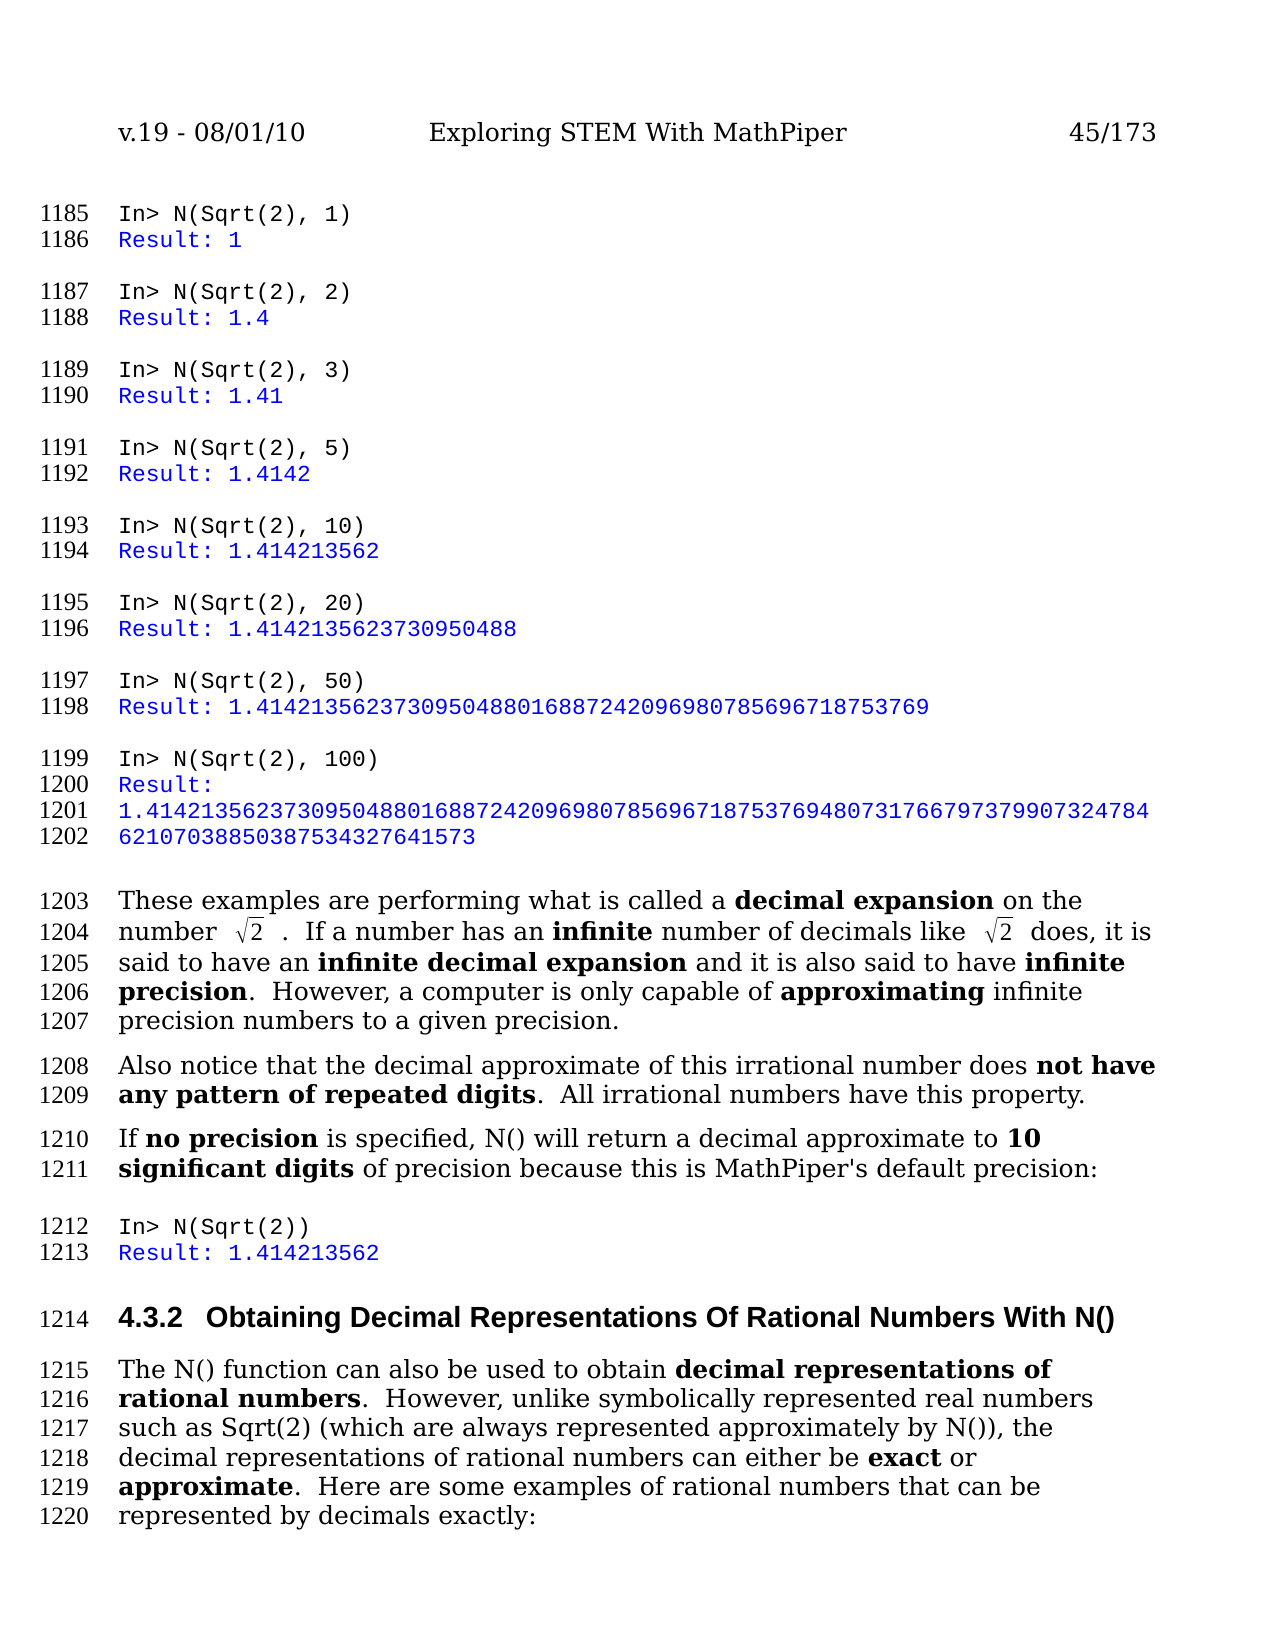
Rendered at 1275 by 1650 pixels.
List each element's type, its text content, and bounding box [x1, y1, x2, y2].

text Result: 1.414213562 [118, 540, 1157, 566]
text These examples are performing what is called a decimal expansion on the number. If a number has an infinite number of decimals likedoes, it is said to have an infinite decimal expansion and it is also said to have infinite precision. However, a computer is only capable of approximating infinite precision numbers to a given precision. [118, 886, 1157, 1036]
text Result: 1.4142 [118, 462, 1157, 488]
text In> N(Sqrt(2), 3) [118, 358, 1157, 384]
text Result: 1 [118, 229, 1157, 254]
text In> N(Sqrt(2), 5) [118, 436, 1157, 462]
text Also notice that the decimal approximate of this irrational number does not have any pattern of repeated digits. All irrational numbers have this property. [118, 1051, 1157, 1109]
text In> N(Sqrt(2), 1) [118, 203, 1157, 229]
text The N() function can also be used to obtain decimal representations of rational numbers. However, unlike symbolically represented real numbers such as Sqrt(2) (which are always represented approximately by N()), the decimal representations of rational numbers can either be exact or approximate. Here are some examples of rational numbers that can be represented by decimals exactly: [118, 1354, 1157, 1530]
text Result: 1.414213562 [118, 1241, 1157, 1267]
text Result: 1.414213562373095048801688724209698078569671875376948073176679737990732478462107038850387534327641573 [118, 773, 1157, 851]
text Result: 1.41 [118, 384, 1157, 410]
text In> N(Sqrt(2), 50) [118, 669, 1157, 696]
text In> N(Sqrt(2), 2) [118, 281, 1157, 306]
text Result: 1.4 [118, 306, 1157, 332]
subtitle Obtaining Decimal Representations Of Rational Numbers With N() [118, 1300, 1157, 1334]
text If no precision is specified, N() will return a decimal approximate to 10 significant digits of precision because this is MathPiper's default precision: [118, 1124, 1157, 1183]
text In> N(Sqrt(2), 20) [118, 592, 1157, 618]
text Result: 1.4142135623730950488016887242096980785696718753769 [118, 696, 1157, 721]
text In> N(Sqrt(2)) [118, 1215, 1157, 1241]
text In> N(Sqrt(2), 10) [118, 514, 1157, 540]
text Result: 1.4142135623730950488 [118, 618, 1157, 644]
text In> N(Sqrt(2), 100) [118, 747, 1157, 773]
